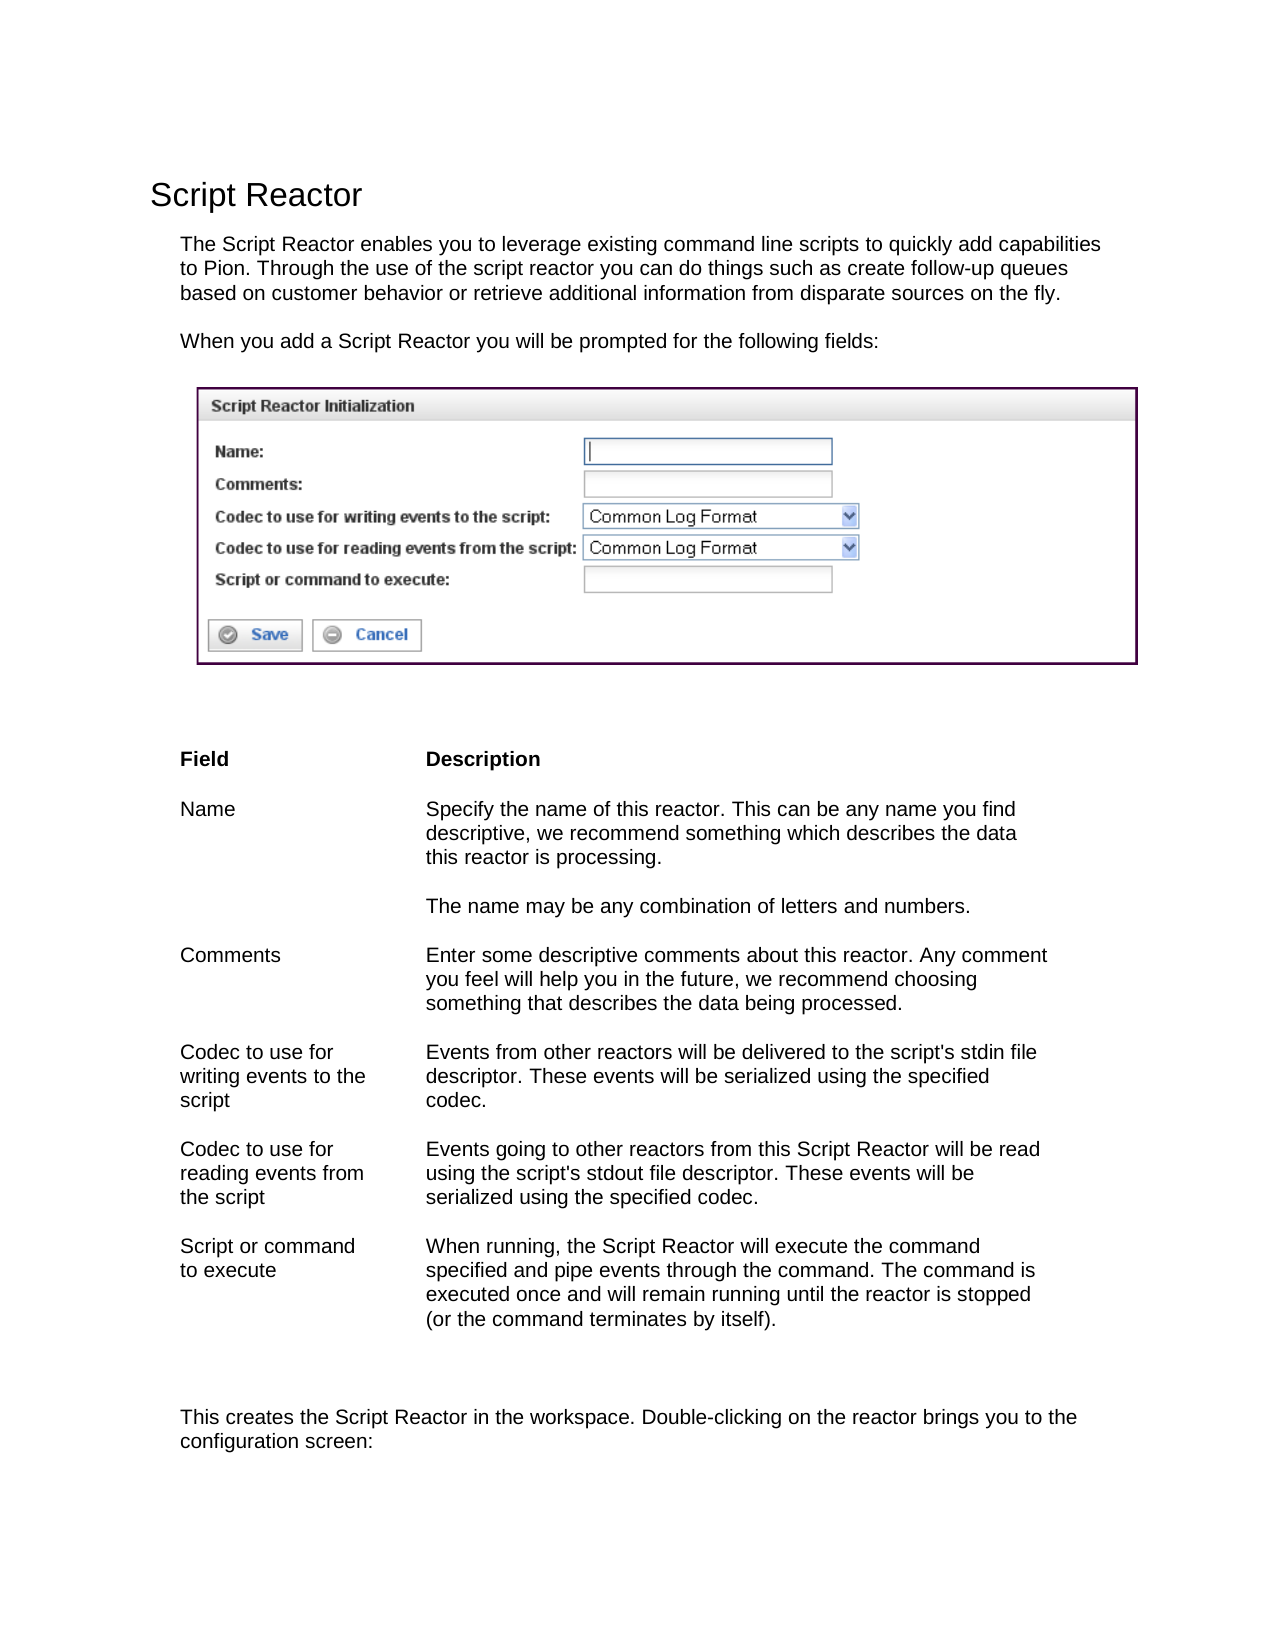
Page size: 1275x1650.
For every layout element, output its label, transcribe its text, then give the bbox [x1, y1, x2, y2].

subtitle Script Reactor [150, 175, 1125, 213]
table_cell Name [139, 784, 384, 930]
text This creates the Script Reactor in the workspace. Double-clicking on the reactor brings you to the configuration screen: [180, 1404, 1125, 1453]
table_cell Codec to use for reading events from the script [139, 1125, 384, 1222]
table_cell Events from other reactors will be delivered to the script's stdin file descriptor. These events will be serialized using the specified codec. [384, 1028, 1061, 1124]
table_cell Script or command to execute [139, 1222, 384, 1343]
table_header Field [139, 735, 384, 784]
picture [196, 387, 1138, 665]
text When you add a Script Reactor you will be prompted for the following fields: [180, 329, 1125, 353]
table_cell Events going to other reactors from this Script Reactor will be read using the script's stdout file descriptor. These events will be serialized using the specified codec. [384, 1125, 1061, 1222]
table_cell Specify the name of this reactor. This can be any name you find descriptive, we recommend something which describes the data this reactor is processing. The name may be any combination of letters and numbers. [384, 784, 1061, 930]
table_cell Enter some descriptive comments about this reactor. Any comment you feel will help you in the future, we recommend choosing something that describes the data being processed. [384, 930, 1061, 1027]
table_cell When running, the Script Reactor will execute the command specified and pipe events through the command. The command is executed once and will remain running until the reactor is stopped (or the command terminates by itself). [384, 1222, 1061, 1343]
text The Script Reactor enables you to leverage existing command line scripts to quickly add capabilities to Pion. Through the use of the script reactor you can do things such as create follow-up queues based on customer behavior or retrieve additional information from disparate sources on the fly. [180, 232, 1125, 304]
table_cell Codec to use for writing events to the script [139, 1028, 384, 1124]
table_header Description [384, 735, 1061, 784]
table_cell Comments [139, 930, 384, 1027]
